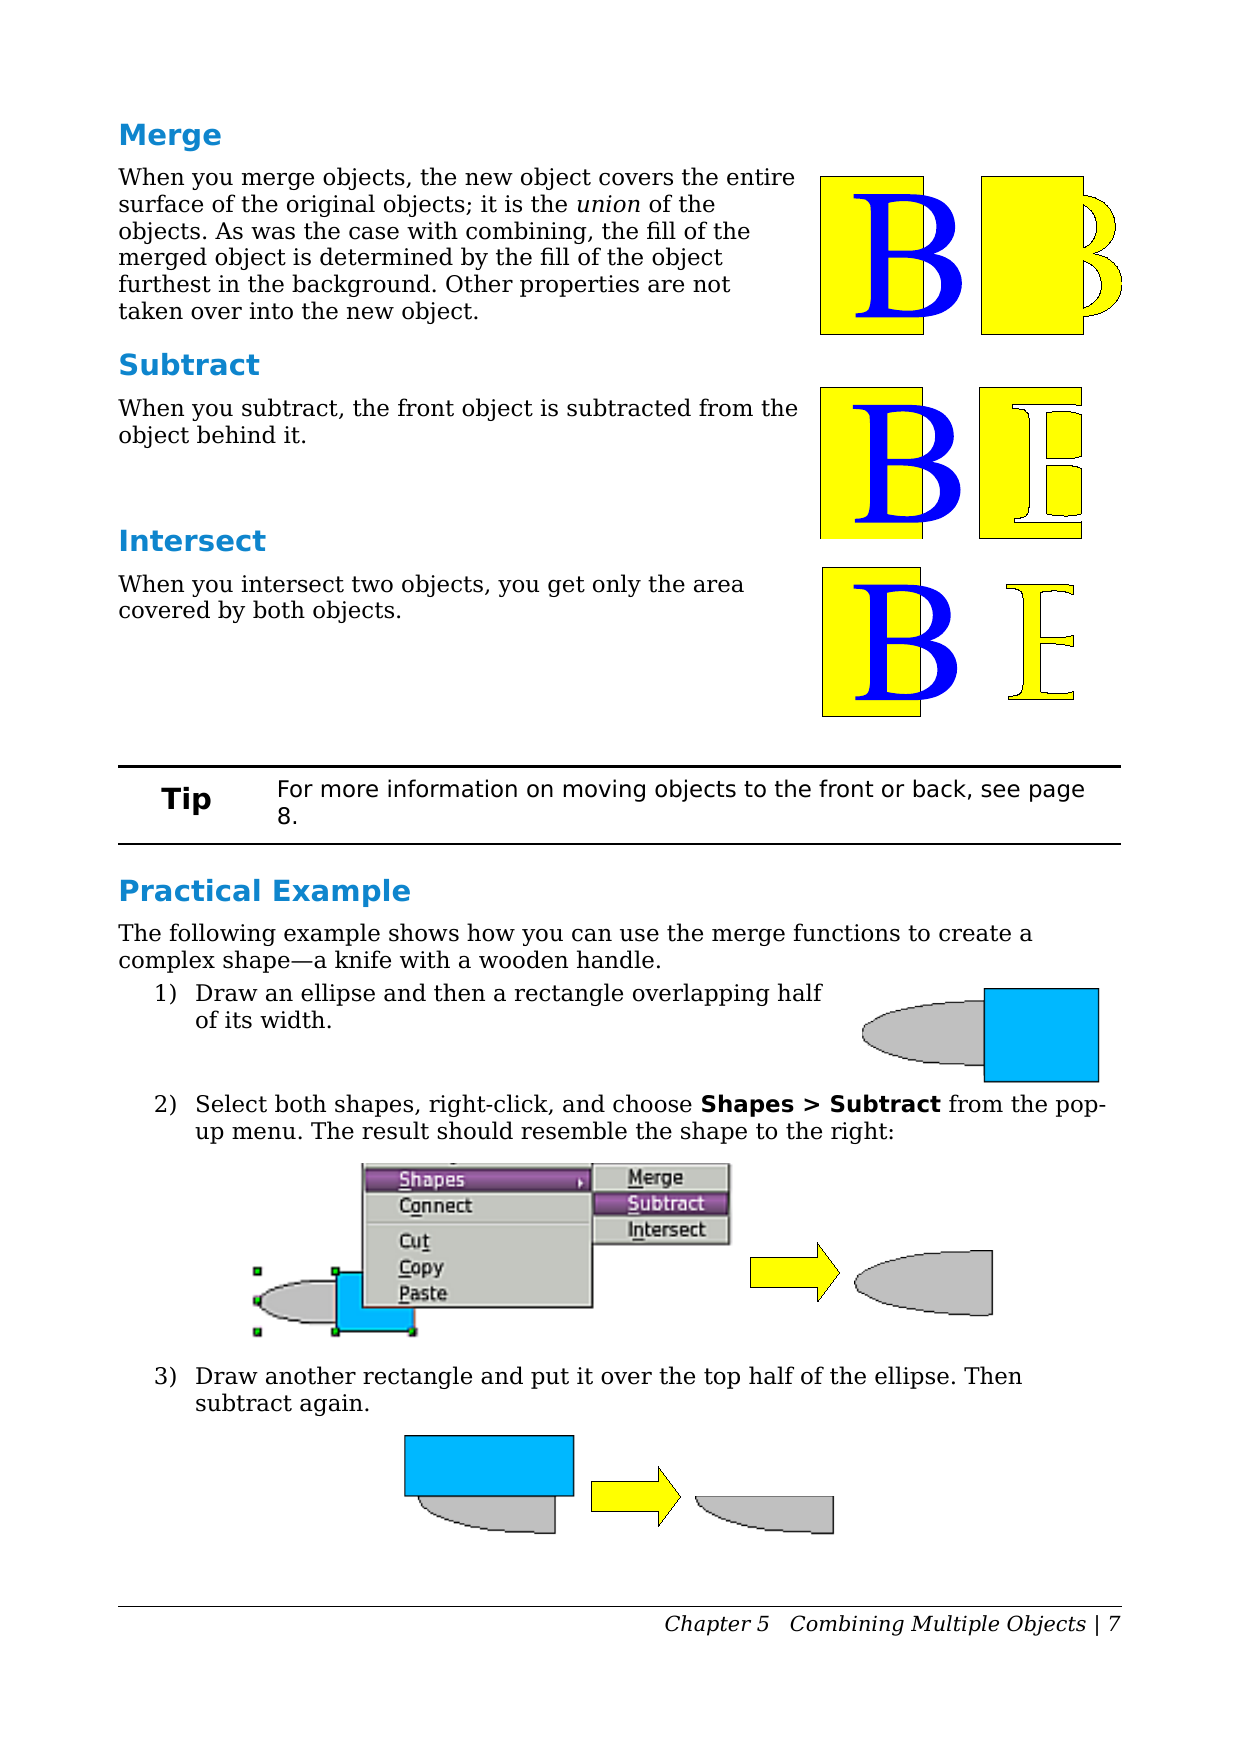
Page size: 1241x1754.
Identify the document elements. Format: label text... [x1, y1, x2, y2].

list Draw an ellipse and then a rectangle overlapping half of its width. [177, 980, 1122, 1034]
picture [404, 1435, 578, 1536]
table_header Tip [118, 768, 255, 843]
subtitle Practical Example [118, 874, 1122, 908]
text [921, 571, 1122, 624]
text [923, 395, 979, 448]
picture [695, 1496, 836, 1536]
subtitle Subtract [118, 349, 1122, 383]
list Draw another rectangle and put it over the top half of the ellipse. Then subtract again. [177, 1363, 1122, 1417]
text When you subtract, the front object is subtracted from the object behind it. [118, 395, 820, 448]
subtitle Merge [118, 118, 1122, 152]
table_header For more information on moving objects to the front or back, see page 8. [255, 768, 1121, 843]
text When you merge objects, the new object covers the entire surface of the original objects; it is the union of the objects. As was the case with combining, the fill of the merged object is determined by the fill of the object furthest in the background. Other properties are not taken over into the new object. [118, 164, 1122, 324]
subtitle Intersect [118, 524, 1122, 558]
picture [245, 1163, 737, 1346]
text [1013, 395, 1122, 448]
list The following example shows how you can use the merge functions to create a complex shape—a knife with a wooden handle. [118, 921, 1122, 974]
picture [854, 1250, 995, 1318]
picture [862, 988, 1101, 1084]
list Select both shapes, right-click, and choose Shapes > Subtract from the pop-up menu. The result should resemble the shape to the right: [177, 1092, 1122, 1145]
text When you intersect two objects, you get only the area covered by both objects. [118, 571, 822, 624]
